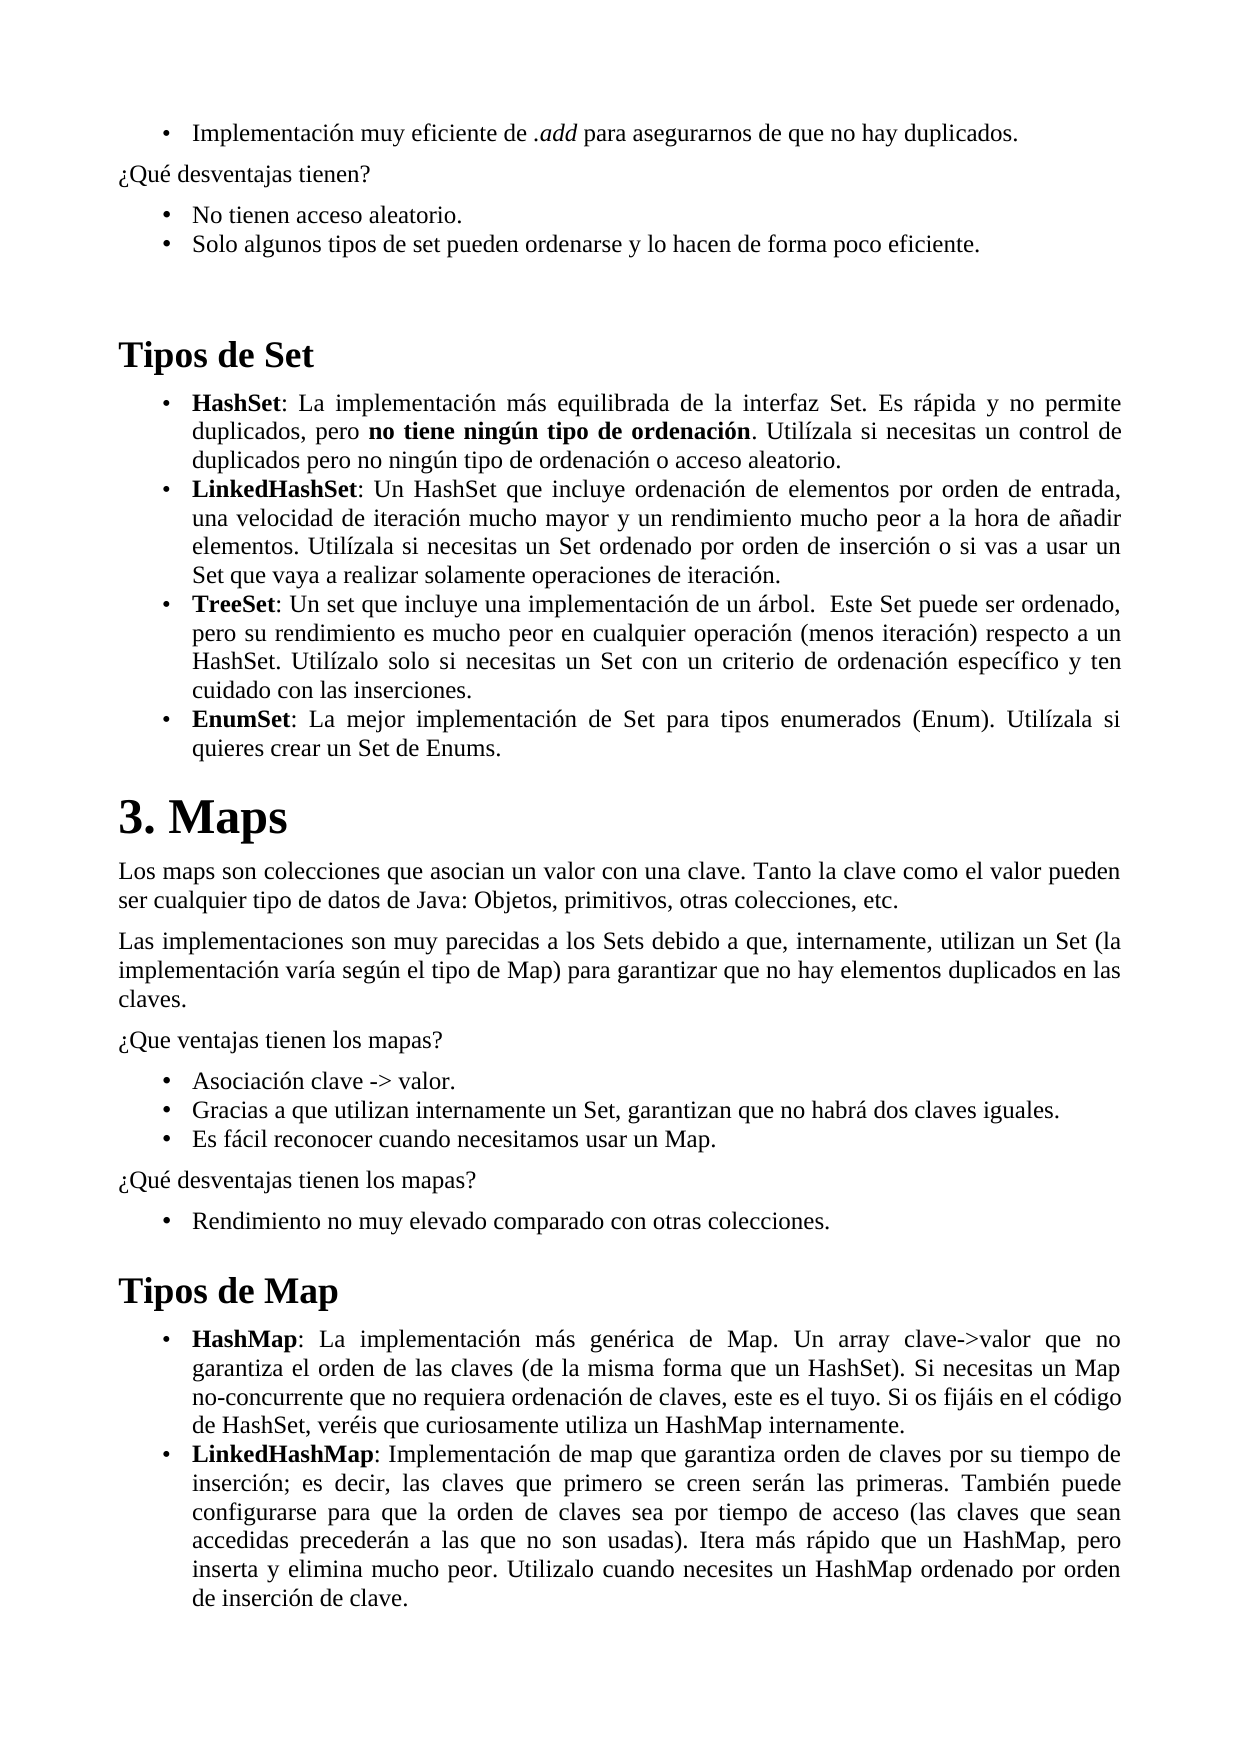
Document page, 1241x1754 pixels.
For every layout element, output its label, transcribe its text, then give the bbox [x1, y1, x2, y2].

text 3. Maps [118, 786, 1122, 844]
text ¿Que ventajas tienen los mapas? [118, 1025, 1122, 1054]
list EnumSet: La mejor implementación de Set para tipos enumerados (Enum). Utilízala si quieres crear un Set de Enums. [162, 704, 1122, 761]
list No tienen acceso aleatorio. [162, 201, 1122, 229]
text Las implementaciones son muy parecidas a los Sets debido a que, internamente, utilizan un Set (la implementación varía según el tipo de Map) para garantizar que no hay elementos duplicados en las claves. [118, 926, 1122, 1013]
list Asociación clave -> valor. [162, 1066, 1122, 1095]
text Los maps son colecciones que asocian un valor con una clave. Tanto la clave como el valor pueden ser cualquier tipo de datos de Java: Objetos, primitivos, otras colecciones, etc. [118, 856, 1122, 914]
list LinkedHashSet: Un HashSet que incluye ordenación de elementos por orden de entrada, una velocidad de iteración mucho mayor y un rendimiento mucho peor a la hora de añadir elementos. Utilízala si necesitas un Set ordenado por orden de inserción o si vas a usar un Set que vaya a realizar solamente operaciones de iteración. [162, 474, 1122, 589]
list Solo algunos tipos de set pueden ordenarse y lo hacen de forma poco eficiente. [162, 229, 1122, 258]
text Tipos de Set [118, 332, 1122, 375]
list HashSet: La implementación más equilibrada de la interfaz Set. Es rápida y no permite duplicados, pero no tiene ningún tipo de ordenación. Utilízala si necesitas un control de duplicados pero no ningún tipo de ordenación o acceso aleatorio. [162, 388, 1122, 474]
list Implementación muy eficiente de .add para asegurarnos de que no hay duplicados. [162, 118, 1122, 147]
list Gracias a que utilizan internamente un Set, garantizan que no habrá dos claves iguales. [162, 1095, 1122, 1124]
list Es fácil reconocer cuando necesitamos usar un Map. [162, 1124, 1122, 1153]
list LinkedHashMap: Implementación de map que garantiza orden de claves por su tiempo de inserción; es decir, las claves que primero se creen serán las primeras. También puede configurarse para que la orden de claves sea por tiempo de acceso (las claves que sean accedidas precederán a las que no son usadas). Itera más rápido que un HashMap, pero inserta y elimina mucho peor. Utilizalo cuando necesites un HashMap ordenado por orden de inserción de clave. [162, 1439, 1122, 1612]
text ¿Qué desventajas tienen los mapas? [118, 1165, 1122, 1194]
list TreeSet: Un set que incluye una implementación de un árbol. Este Set puede ser ordenado, pero su rendimiento es mucho peor en cualquier operación (menos iteración) respecto a un HashSet. Utilízalo solo si necesitas un Set con un criterio de ordenación específico y ten cuidado con las inserciones. [162, 589, 1122, 704]
text ¿Qué desventajas tienen? [118, 159, 1122, 188]
list HashMap: La implementación más genérica de Map. Un array clave->valor que no garantiza el orden de las claves (de la misma forma que un HashSet). Si necesitas un Map no-concurrente que no requiera ordenación de claves, este es el tuyo. Si os fijáis en el código de HashSet, veréis que curiosamente utiliza un HashMap internamente. [162, 1324, 1122, 1439]
text Tipos de Map [118, 1268, 1122, 1312]
list Rendimiento no muy elevado comparado con otras colecciones. [162, 1206, 1122, 1235]
